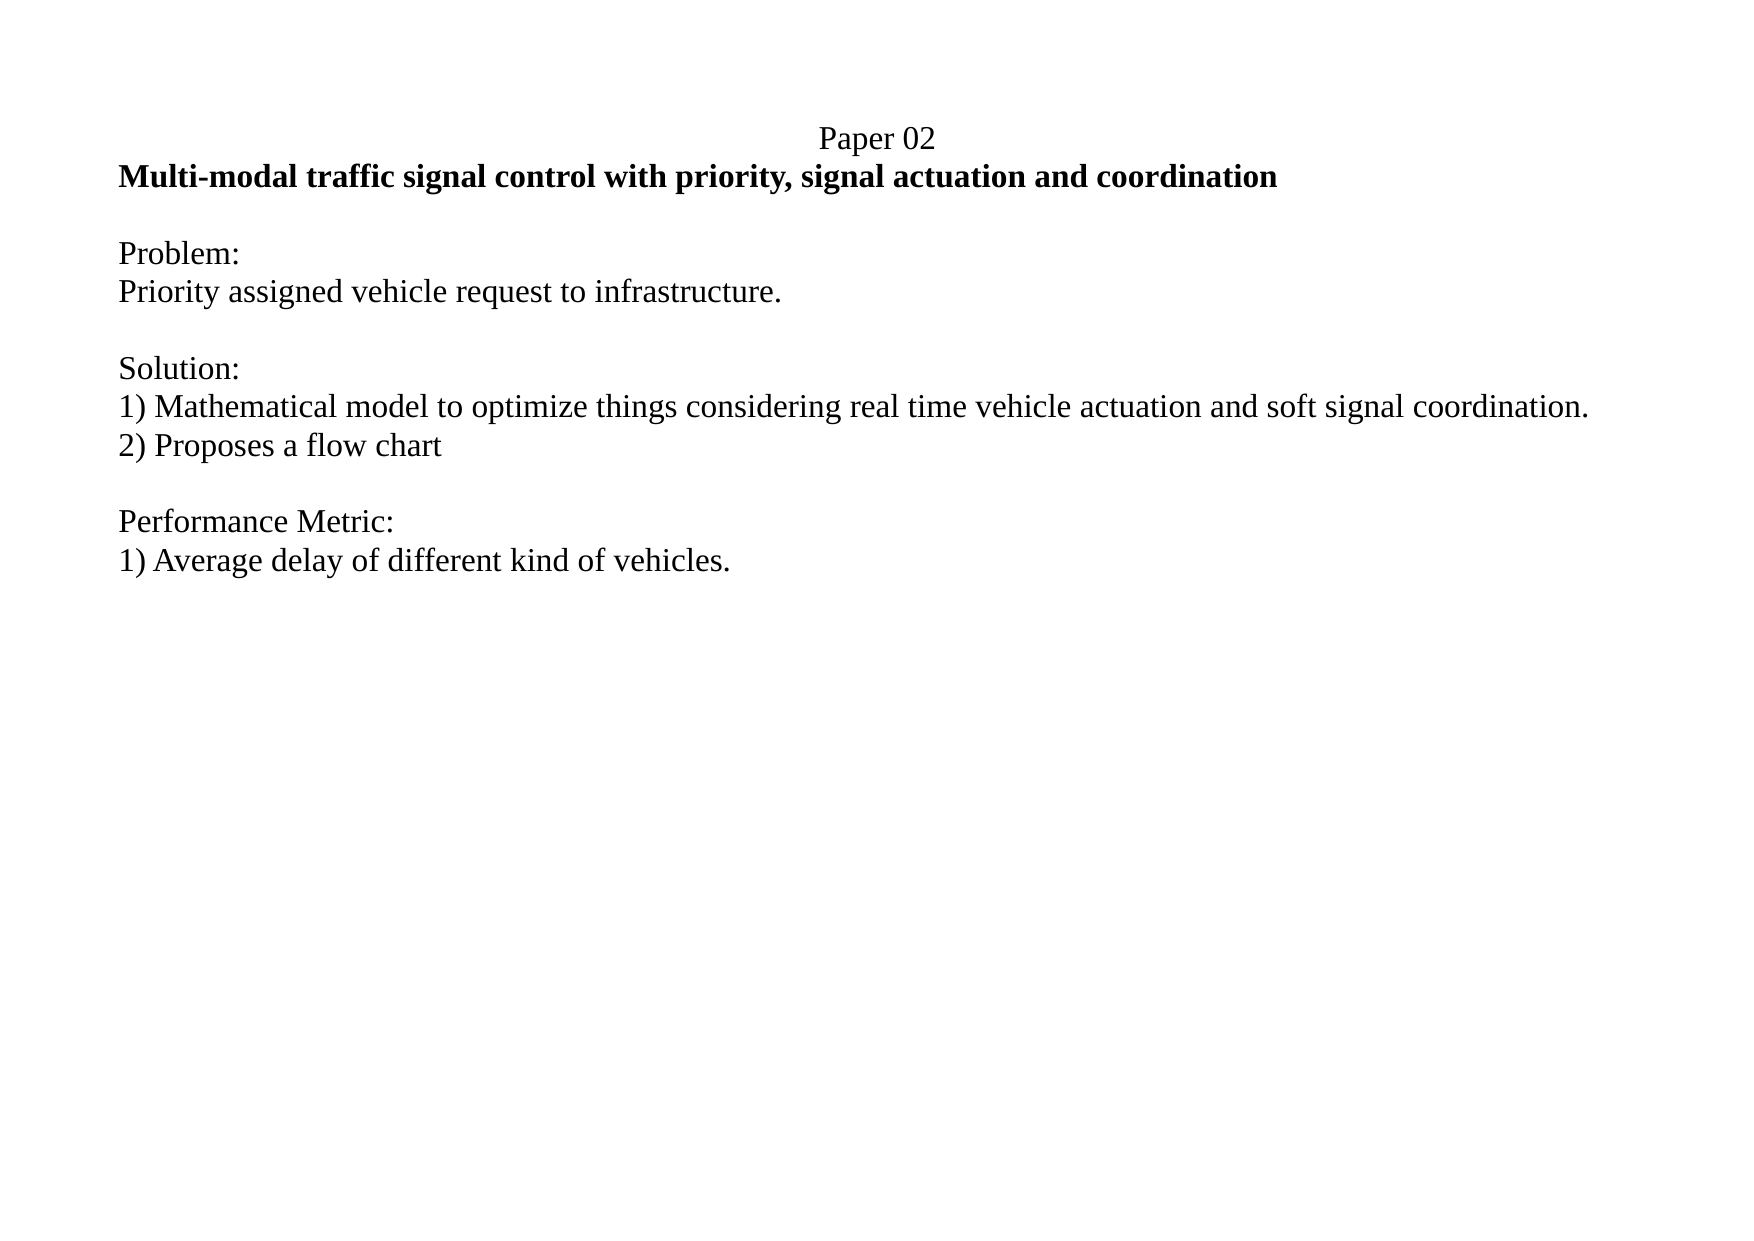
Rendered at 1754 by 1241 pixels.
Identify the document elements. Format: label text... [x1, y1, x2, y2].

text Priority assigned vehicle request to infrastructure. [118, 271, 1636, 310]
text 1) Average delay of different kind of vehicles. [118, 540, 1636, 578]
text Solution: [118, 348, 1636, 386]
text 1) Mathematical model to optimize things considering real time vehicle actuation and soft signal coordination. [118, 386, 1636, 425]
text Problem: [118, 233, 1636, 271]
text Paper 02 [118, 118, 1636, 156]
text Performance Metric: [118, 501, 1636, 540]
text 2) Proposes a flow chart [118, 425, 1636, 463]
text Multi-modal traffic signal control with priority, signal actuation and coordination [118, 156, 1636, 195]
